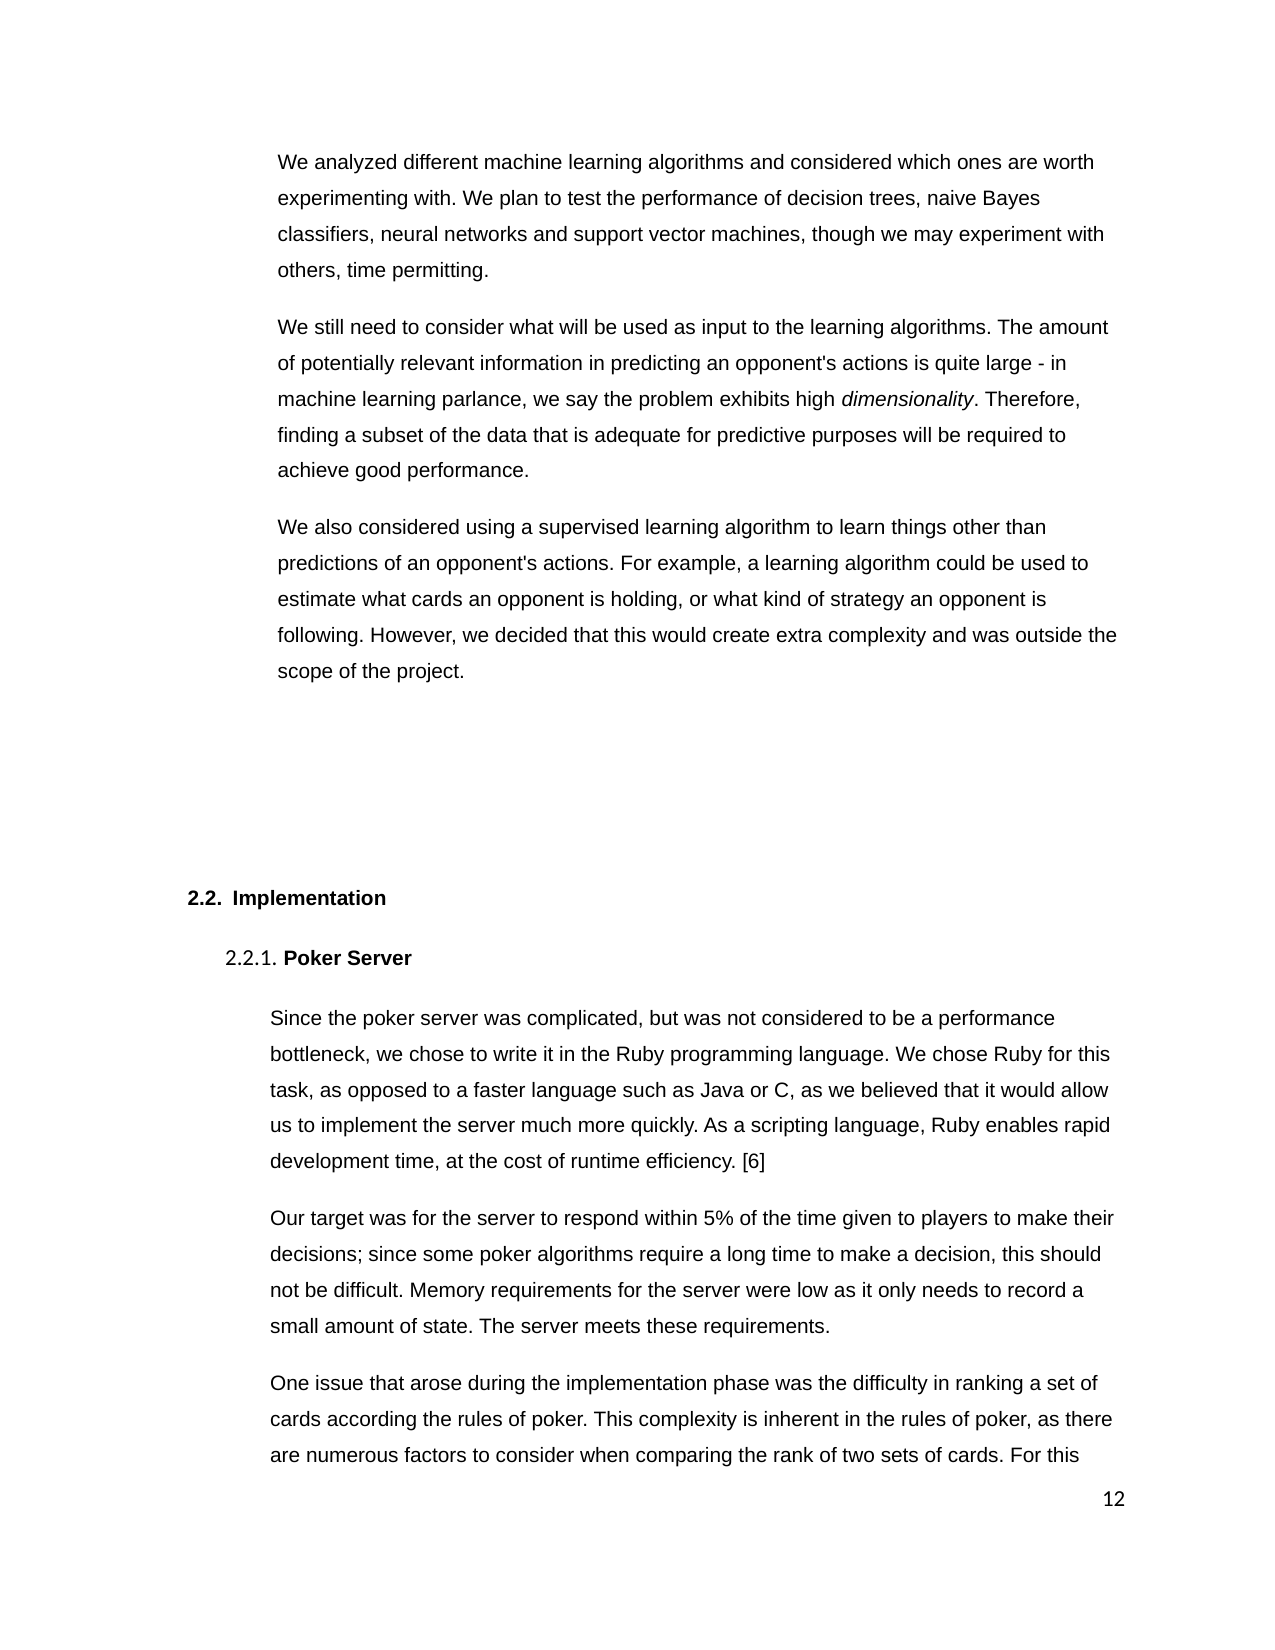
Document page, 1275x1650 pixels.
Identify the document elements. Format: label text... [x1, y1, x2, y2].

list Our target was for the server to respond within 5% of the time given to players to make their decisions; since some poker algorithms require a long time to make a decision, this should not be difficult. Memory requirements for the server were low as it only needs to record a small amount of state. The server meets these requirements. [270, 1206, 1125, 1338]
list Implementation [187, 886, 1125, 910]
list We also considered using a supervised learning algorithm to learn things other than predictions of an opponent's actions. For example, a learning algorithm could be used to estimate what cards an opponent is holding, or what kind of strategy an opponent is following. However, we decided that this would create extra complexity and was outside the scope of the project. [277, 515, 1125, 683]
list One issue that arose during the implementation phase was the difficulty in ranking a set of cards according the rules of poker. This complexity is inherent in the rules of poker, as there are numerous factors to consider when comparing the rank of two sets of cards. For this [270, 1371, 1125, 1466]
list Since the poker server was complicated, but was not considered to be a performance bottleneck, we chose to write it in the Ruby programming language. We chose Ruby for this task, as opposed to a faster language such as Java or C, as we believed that it would allow us to implement the server much more quickly. As a scripting language, Ruby enables rapid development time, at the cost of runtime efficiency. [6] [270, 1006, 1125, 1173]
list We still need to consider what will be used as input to the learning algorithms. The amount of potentially relevant information in predicting an opponent's actions is quite large - in machine learning parlance, we say the problem exhibits high dimensionality. Therefore, finding a subset of the data that is adequate for predictive purposes will be required to achieve good performance. [277, 314, 1125, 482]
list We analyzed different machine learning algorithms and considered which ones are worth experimenting with. We plan to test the performance of decision trees, naive Bayes classifiers, neural networks and support vector machines, though we may experiment with others, time permitting. [277, 150, 1125, 282]
list Poker Server [225, 943, 1125, 971]
